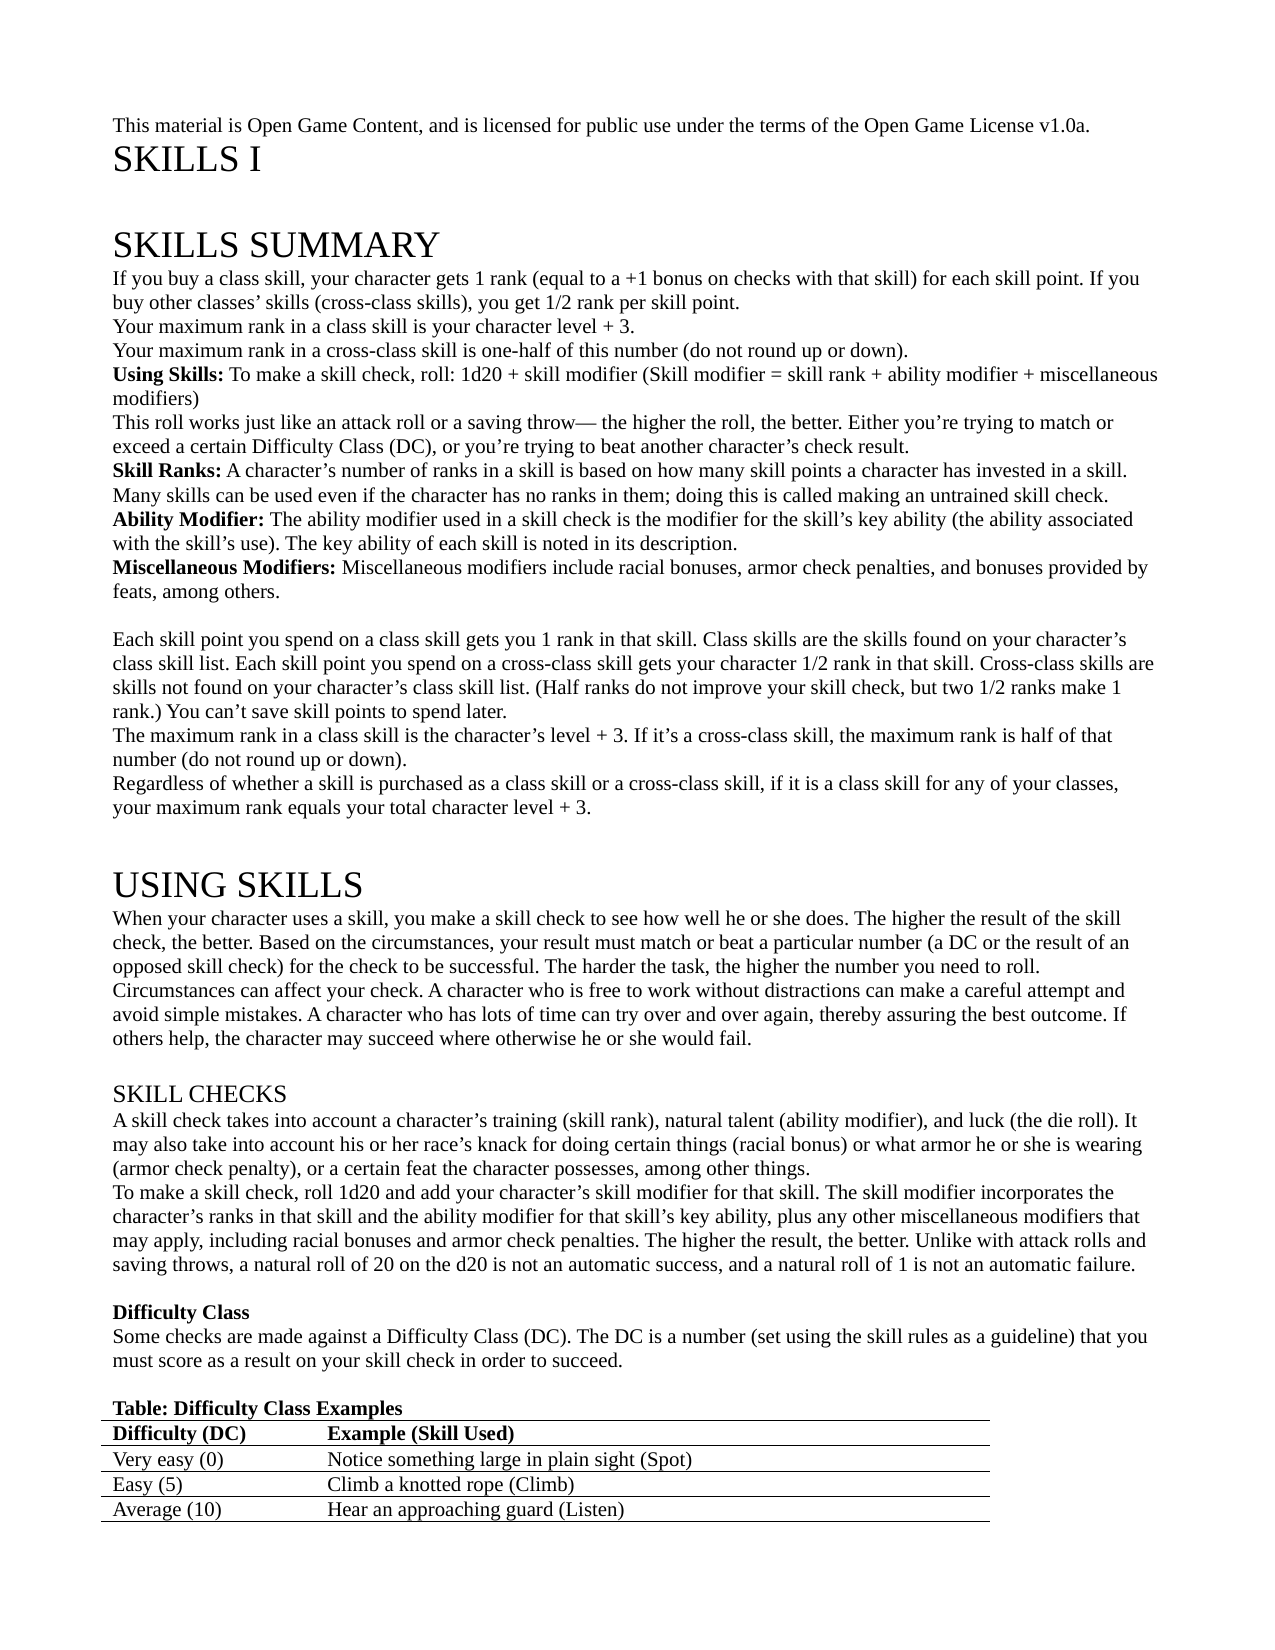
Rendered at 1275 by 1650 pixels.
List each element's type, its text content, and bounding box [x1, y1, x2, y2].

table_header Table: Difficulty Class Examples [101, 1396, 990, 1420]
text Regardless of whether a skill is purchased as a class skill or a cross-class skill, if it is a class skill for any of your classes, your maximum rank equals your total character level + 3. [112, 771, 1162, 819]
text USING SKILLS [112, 862, 1162, 906]
subtitle Difficulty Class [112, 1300, 1162, 1324]
text The maximum rank in a class skill is the character’s level + 3. If it’s a cross-class skill, the maximum rank is half of that number (do not round up or down). [112, 723, 1162, 771]
text This roll works just like an attack roll or a saving throw— the higher the roll, the better. Either you’re trying to match or exceed a certain Difficulty Class (DC), or you’re trying to beat another character’s check result. [112, 410, 1162, 458]
text To make a skill check, roll 1d20 and add your character’s skill modifier for that skill. The skill modifier incorporates the character’s ranks in that skill and the ability modifier for that skill’s key ability, plus any other miscellaneous modifiers that may apply, including racial bonuses and armor check penalties. The higher the result, the better. Unlike with attack rolls and saving throws, a natural roll of 20 on the d20 is not an automatic success, and a natural roll of 1 is not an automatic failure. [112, 1180, 1162, 1276]
table_cell Notice something large in plain sight (Spot) [316, 1446, 990, 1471]
text Your maximum rank in a cross-class skill is one-half of this number (do not round up or down). [112, 338, 1162, 362]
text Skill Ranks: A character’s number of ranks in a skill is based on how many skill points a character has invested in a skill. Many skills can be used even if the character has no ranks in them; doing this is called making an untrained skill check. [112, 458, 1162, 507]
table_cell Example (Skill Used) [316, 1421, 990, 1445]
text SKILLS I [112, 137, 1162, 180]
text Ability Modifier: The ability modifier used in a skill check is the modifier for the skill’s key ability (the ability associated with the skill’s use). The key ability of each skill is noted in its description. [112, 507, 1162, 555]
text SKILLS SUMMARY [112, 223, 1162, 266]
text This material is Open Game Content, and is licensed for public use under the terms of the Open Game License v1.0a. [112, 112, 1162, 137]
table_cell Average (10) [101, 1497, 316, 1521]
text Each skill point you spend on a class skill gets you 1 rank in that skill. Class skills are the skills found on your character’s class skill list. Each skill point you spend on a cross-class skill gets your character 1/2 rank in that skill. Cross-class skills are skills not found on your character’s class skill list. (Half ranks do not improve your skill check, but two 1/2 ranks make 1 rank.) You can’t save skill points to spend later. [112, 627, 1162, 723]
table_cell Easy (5) [101, 1472, 316, 1496]
text Miscellaneous Modifiers: Miscellaneous modifiers include racial bonuses, armor check penalties, and bonuses provided by feats, among others. [112, 555, 1162, 603]
text Your maximum rank in a class skill is your character level + 3. [112, 314, 1162, 338]
text If you buy a class skill, your character gets 1 rank (equal to a +1 bonus on checks with that skill) for each skill point. If you buy other classes’ skills (cross-class skills), you get 1/2 rank per skill point. [112, 266, 1162, 314]
table_cell Difficulty (DC) [101, 1421, 316, 1445]
table_cell Very easy (0) [101, 1446, 316, 1471]
text SKILL CHECKS [112, 1079, 1162, 1107]
text Using Skills: To make a skill check, roll: 1d20 + skill modifier (Skill modifier = skill rank + ability modifier + miscellaneous modifiers) [112, 362, 1162, 410]
table_cell Hear an approaching guard (Listen) [316, 1497, 990, 1521]
text Some checks are made against a Difficulty Class (DC). The DC is a number (set using the skill rules as a guideline) that you must score as a result on your skill check in order to succeed. [112, 1324, 1162, 1372]
text A skill check takes into account a character’s training (skill rank), natural talent (ability modifier), and luck (the die roll). It may also take into account his or her race’s knack for doing certain things (racial bonus) or what armor he or she is wearing (armor check penalty), or a certain feat the character possesses, among other things. [112, 1107, 1162, 1180]
text When your character uses a skill, you make a skill check to see how well he or she does. The higher the result of the skill check, the better. Based on the circumstances, your result must match or beat a particular number (a DC or the result of an opposed skill check) for the check to be successful. The harder the task, the higher the number you need to roll. [112, 906, 1162, 978]
text Circumstances can affect your check. A character who is free to work without distractions can make a careful attempt and avoid simple mistakes. A character who has lots of time can try over and over again, thereby assuring the best outcome. If others help, the character may succeed where otherwise he or she would fail. [112, 978, 1162, 1050]
table_cell Climb a knotted rope (Climb) [316, 1472, 990, 1496]
